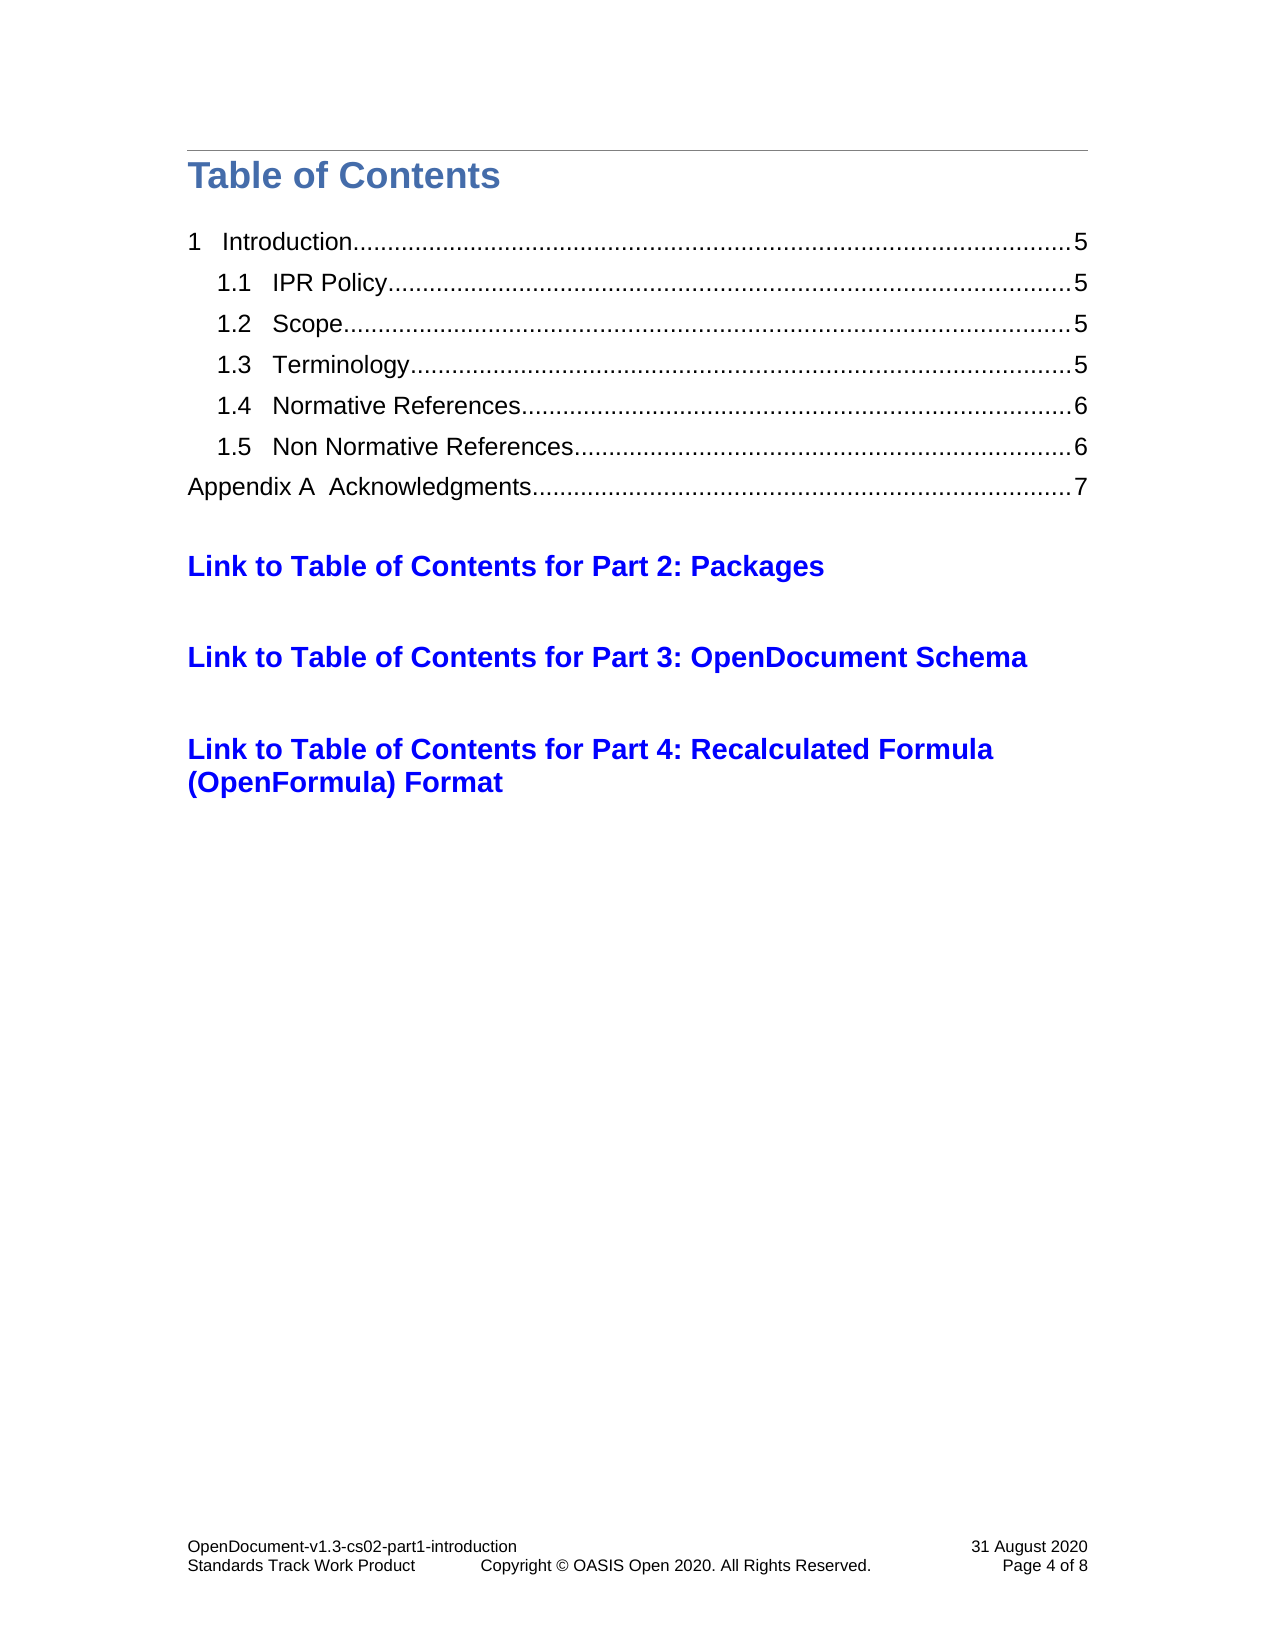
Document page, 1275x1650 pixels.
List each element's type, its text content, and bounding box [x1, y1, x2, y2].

text Link to Table of Contents for Part 4: Recalculated Formula (OpenFormula) Format [187, 732, 1088, 799]
text 1.2 Scope 5 [217, 309, 1088, 338]
text 1.1 IPR Policy 5 [217, 268, 1088, 297]
text Link to Table of Contents for Part 3: OpenDocument Schema [187, 640, 1088, 674]
text 1.3 Terminology 5 [217, 350, 1088, 378]
text Link to Table of Contents for Part 2: Packages [187, 549, 1088, 583]
text 1 Introduction 5 [187, 227, 1088, 256]
text Table of Contents [187, 151, 1088, 196]
text Appendix A Acknowledgments 7 [187, 472, 1088, 501]
text 1.5 Non Normative References 6 [217, 431, 1088, 460]
text 1.4 Normative References 6 [217, 391, 1088, 419]
